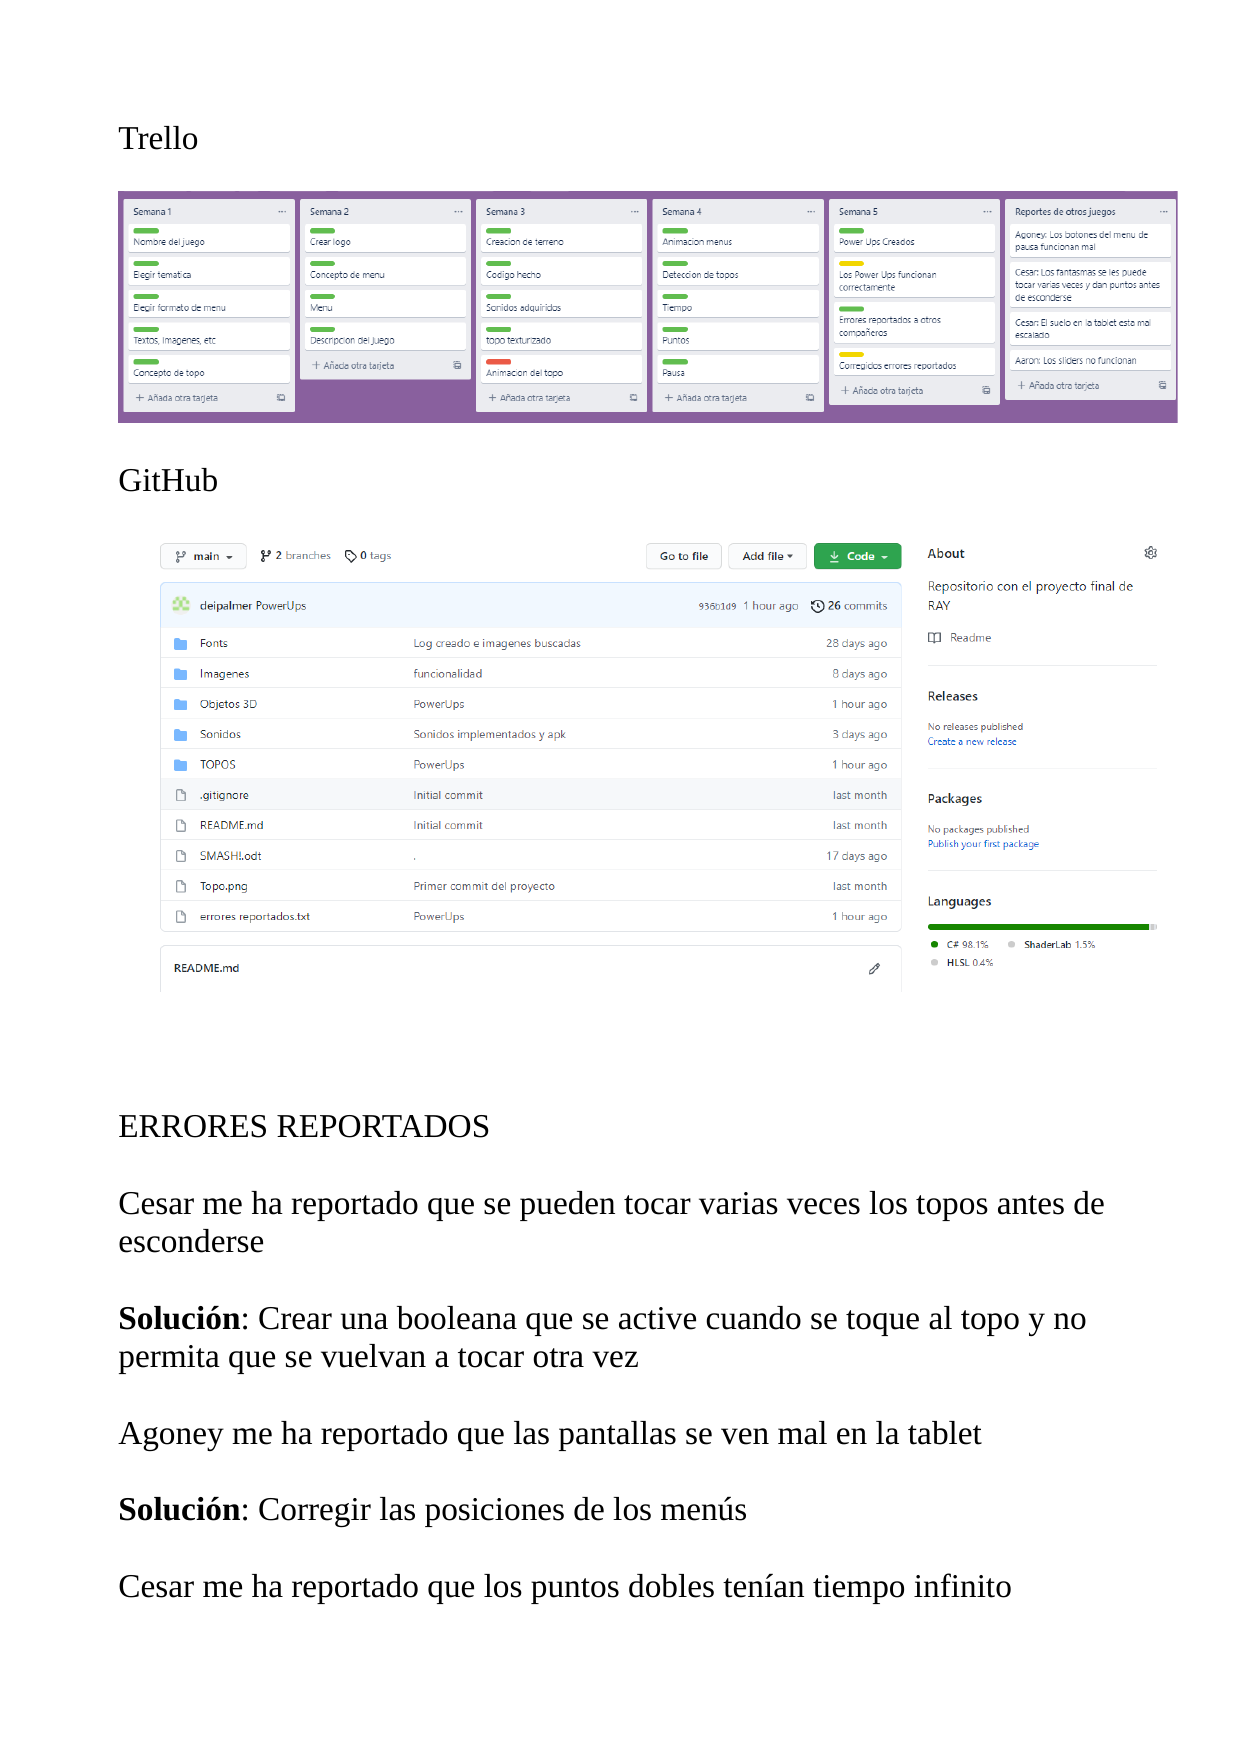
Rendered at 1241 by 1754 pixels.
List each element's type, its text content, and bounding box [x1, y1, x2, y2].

text GitHub [118, 460, 1122, 499]
text Solución: Corregir las posiciones de los menús [118, 1490, 1122, 1528]
picture [105, 524, 1182, 992]
text ERRORES REPORTADOS [118, 1106, 1122, 1145]
text Solución: Crear una booleana que se active cuando se toque al topo y no permita que se vuelvan a tocar otra vez [118, 1298, 1122, 1375]
text Trello [118, 118, 1122, 156]
picture [118, 191, 1178, 423]
text Cesar me ha reportado que se pueden tocar varias veces los topos antes de esconderse [118, 1183, 1122, 1260]
text Agoney me ha reportado que las pantallas se ven mal en la tablet [118, 1413, 1122, 1451]
text Cesar me ha reportado que los puntos dobles tenían tiempo infinito [118, 1566, 1122, 1605]
